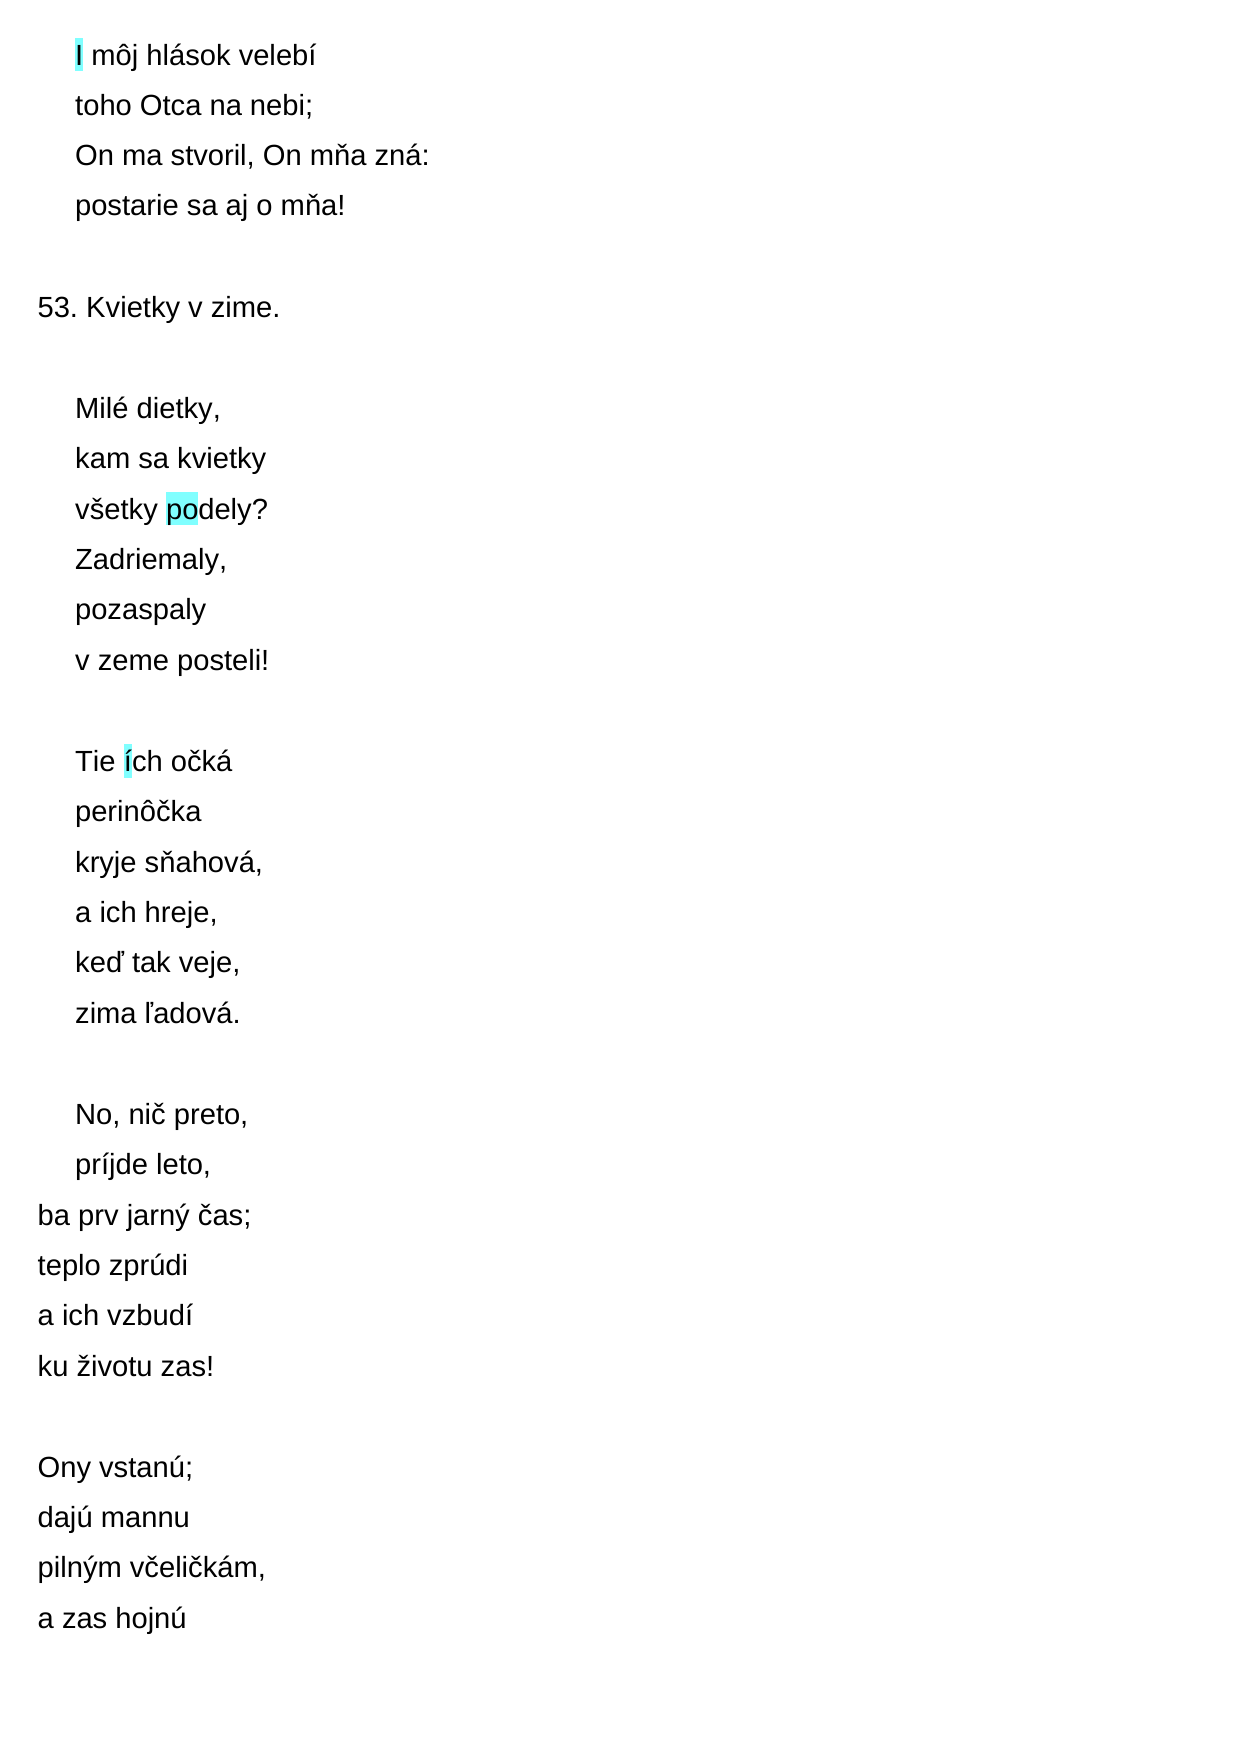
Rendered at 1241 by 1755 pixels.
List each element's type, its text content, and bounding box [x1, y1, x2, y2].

text I môj hlások velebí [37, 37, 1130, 71]
text No, nič preto, [37, 1097, 1130, 1131]
text Zadriemaly, [37, 542, 1130, 576]
text toho Otca na nebi; [37, 88, 1130, 121]
text ku životu zas! [37, 1348, 1130, 1382]
text Tie ích očká [37, 744, 1130, 778]
text On ma stvoril, On mňa zná: [37, 138, 1130, 172]
text kryje sňahová, [37, 845, 1130, 878]
text zima ľadová. [37, 996, 1130, 1029]
text perinôčka [37, 794, 1130, 828]
text a zas hojnú [37, 1601, 1130, 1634]
text teplo zprúdi [37, 1248, 1130, 1281]
text keď tak veje, [37, 945, 1130, 979]
text všetky podely? [37, 492, 1130, 525]
text kam sa kvietky [37, 441, 1130, 475]
text Milé dietky, [37, 391, 1130, 425]
text dajú mannu [37, 1500, 1130, 1534]
text postarie sa aj o mňa! [37, 188, 1130, 222]
text ba prv jarný čas; [37, 1198, 1130, 1231]
text pozaspaly [37, 592, 1130, 626]
text a ich vzbudí [37, 1298, 1130, 1332]
text v zeme posteli! [37, 643, 1130, 676]
text a ich hreje, [37, 895, 1130, 928]
text pilným včeličkám, [37, 1551, 1130, 1584]
text príjde leto, [37, 1147, 1130, 1181]
text Ony vstanú; [37, 1450, 1130, 1483]
text 53. Kvietky v zime. [37, 290, 1130, 323]
